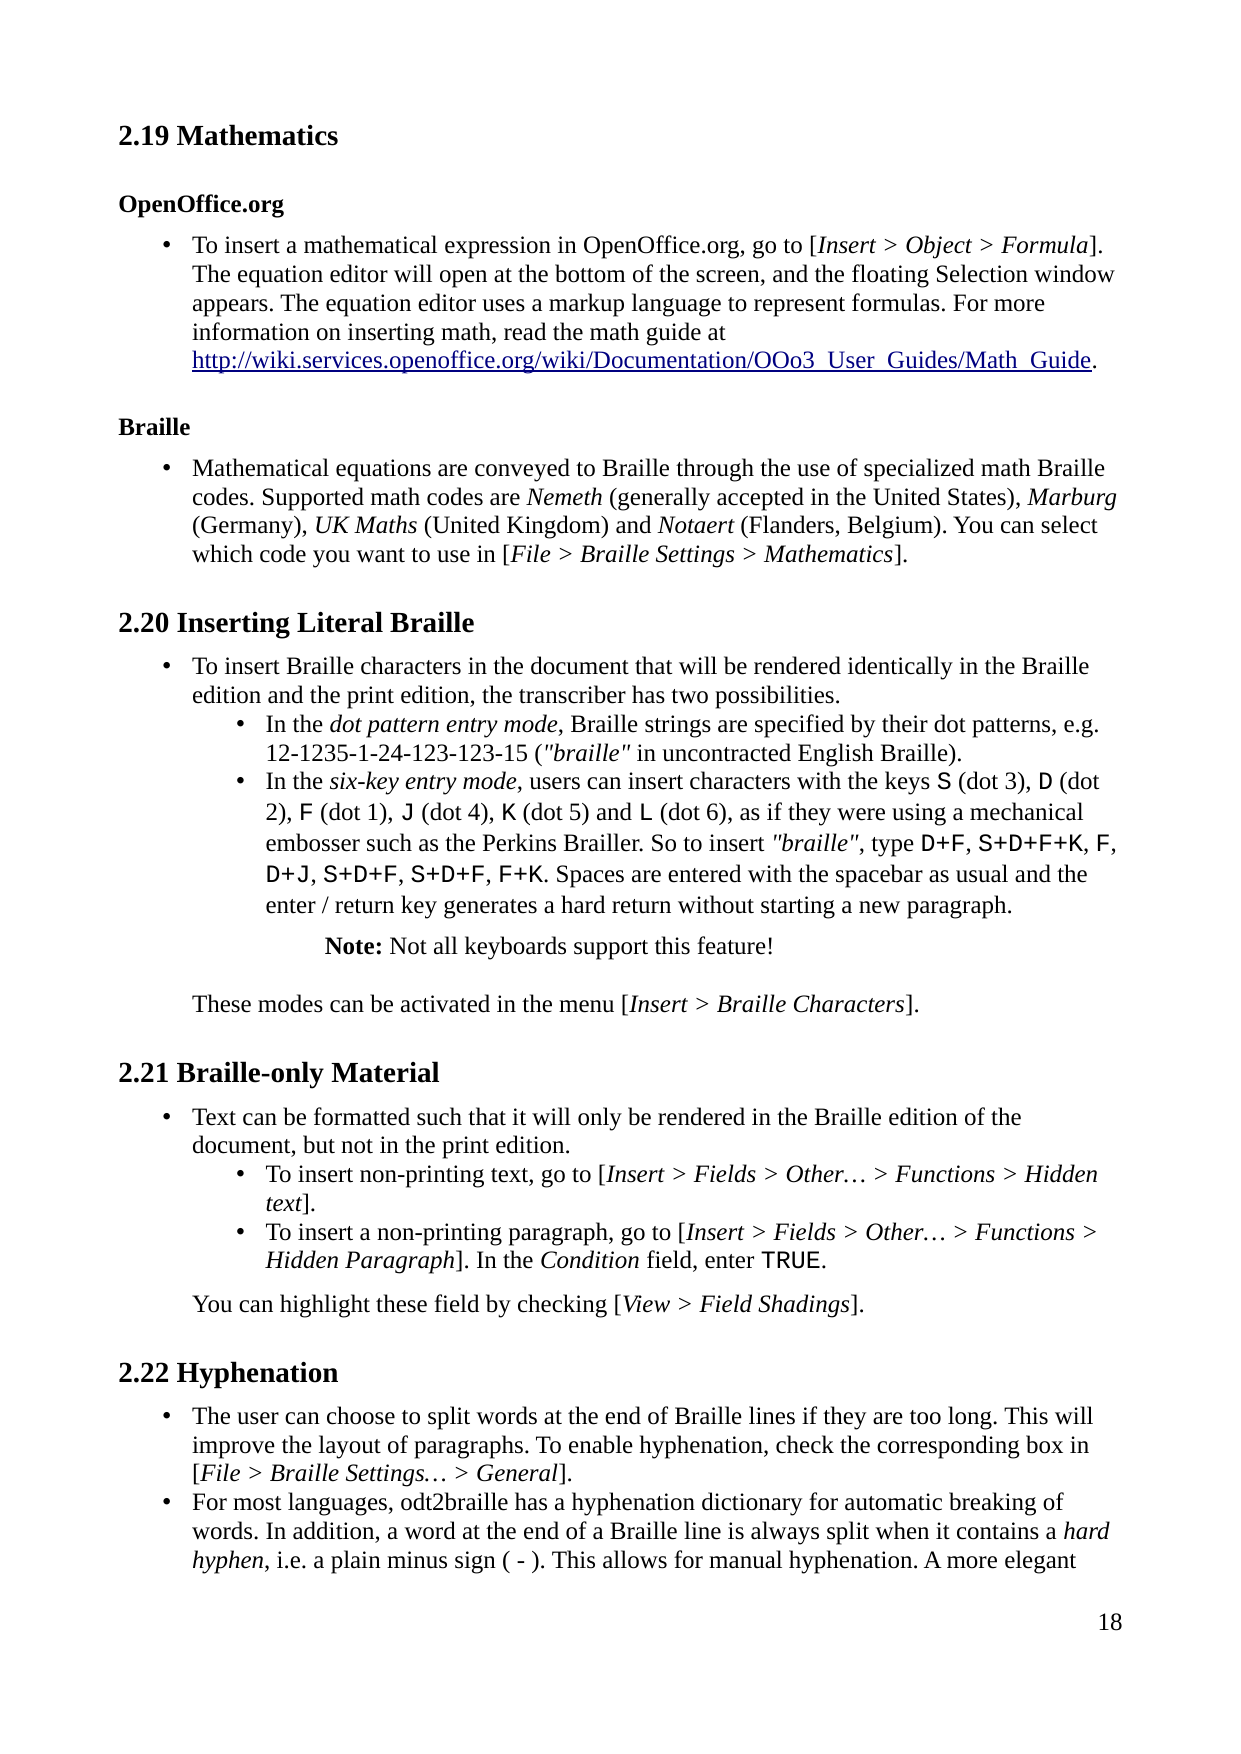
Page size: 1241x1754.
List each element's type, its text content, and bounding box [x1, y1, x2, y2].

list The user can choose to split words at the end of Braille lines if they are too long. This will improve the layout of paragraphs. To enable hyphenation, check the corresponding box in [File > Braille Settings… > General]. [162, 1401, 1122, 1487]
list Note: Not all keyboards support this feature! [295, 931, 1063, 960]
subtitle Braille [118, 412, 1122, 440]
subtitle 2.19 Mathematics [118, 118, 1122, 152]
list Text can be formatted such that it will only be rendered in the Braille edition of the document, but not in the print edition. [162, 1102, 1122, 1159]
subtitle 2.22 Hyphenation [118, 1355, 1122, 1388]
list Mathematical equations are conveyed to Braille through the use of specialized math Braille codes. Supported math codes are Nemeth (generally accepted in the United States), Marburg (Germany), UK Maths (United Kingdom) and Notaert (Flanders, Belgium). You can select which code you want to use in [File > Braille Settings > Mathematics]. [162, 453, 1122, 568]
subtitle OpenOffice.org [118, 189, 1122, 218]
list To insert a non-printing paragraph, go to [Insert > Fields > Other… > Functions > Hidden Paragraph]. In the Condition field, enter TRUE. [236, 1217, 1122, 1276]
list These modes can be activated in the menu [Insert > Braille Characters]. [162, 989, 1122, 1018]
list To insert non-printing text, go to [Insert > Fields > Other… > Functions > Hidden text]. [236, 1159, 1122, 1217]
list To insert Braille characters in the document that will be rendered identically in the Braille edition and the print edition, the transcriber has two possibilities. [162, 651, 1122, 709]
list To insert a mathematical expression in OpenOffice.org, go to [Insert > Object > Formula]. The equation editor will open at the bottom of the screen, and the floating Selection window appears. The equation editor uses a markup language to represent formulas. For more information on inserting math, read the math guide at http://wiki.services.openoffice.org/wiki/Documentation/OOo3_User_Guides/Math_Guide. [162, 230, 1122, 374]
list For most languages, odt2braille has a hyphenation dictionary for automatic breaking of words. In addition, a word at the end of a Braille line is always split when it contains a hard hyphen, i.e. a plain minus sign ( - ). This allows for manual hyphenation. A more elegant [162, 1487, 1122, 1573]
subtitle 2.21 Braille-only Material [118, 1056, 1122, 1089]
list You can highlight these field by checking [View > Field Shadings]. [162, 1289, 1122, 1317]
subtitle 2.20 Inserting Literal Braille [118, 605, 1122, 639]
list In the six-key entry mode, users can insert characters with the keys S (dot 3), D (dot 2), F (dot 1), J (dot 4), K (dot 5) and L (dot 6), as if they were using a mechanical embosser such as the Perkins Brailler. So to insert "braille", type D+F, S+D+F+K, F, D+J, S+D+F, S+D+F, F+K. Spaces are entered with the spacebar as usual and the enter / return key generates a hard return without starting a new paragraph. [236, 766, 1122, 918]
list In the dot pattern entry mode, Braille strings are specified by their dot patterns, e.g. 12-1235-1-24-123-123-15 ("braille" in uncontracted English Braille). [236, 709, 1122, 766]
